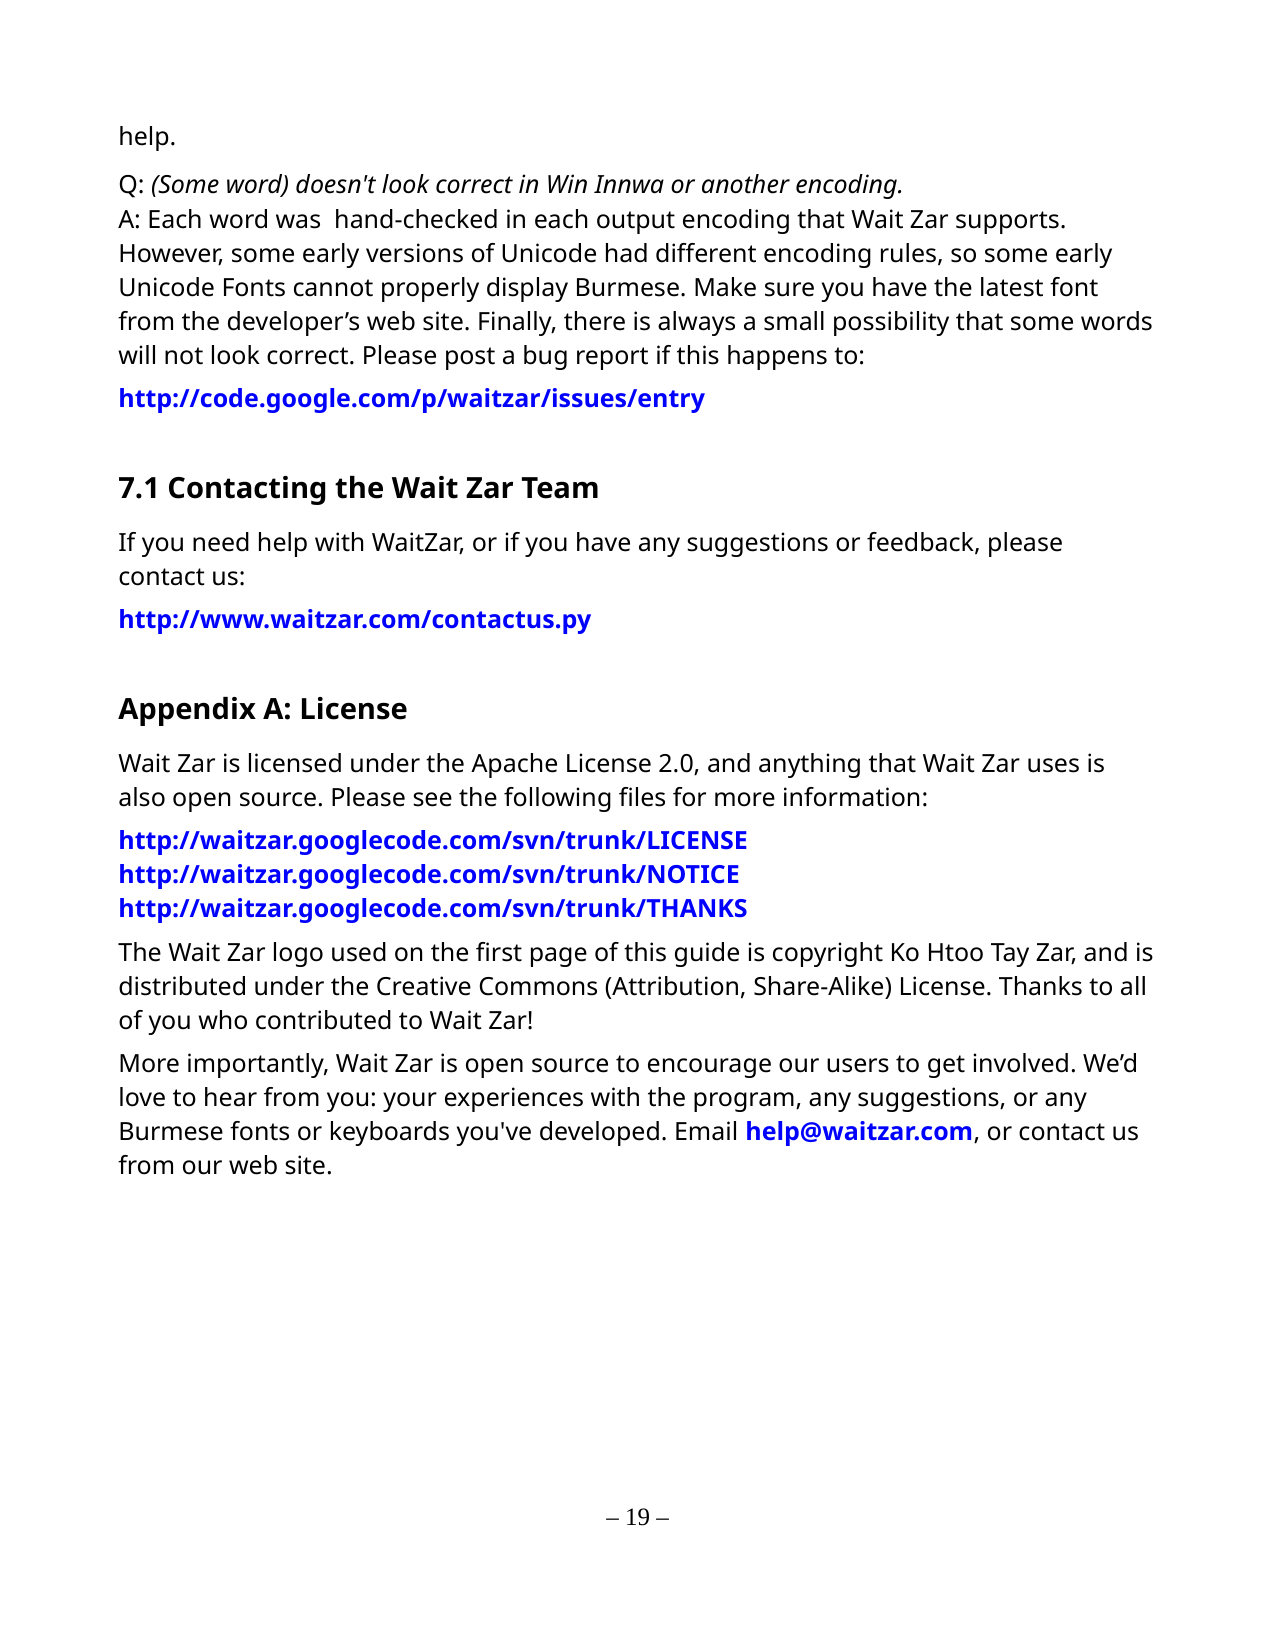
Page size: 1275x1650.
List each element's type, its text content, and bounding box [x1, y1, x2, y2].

text The Wait Zar logo used on the first page of this guide is copyright Ko Htoo Tay Zar, and is distributed under the Creative Commons (Attribution, Share-Alike) License. Thanks to all of you who contributed to Wait Zar! [118, 934, 1157, 1036]
text help. [118, 118, 1157, 152]
text Wait Zar is licensed under the Apache License 2.0, and anything that Wait Zar uses is also open source. Please see the following files for more information: [118, 746, 1157, 814]
text http://code.google.com/p/waitzar/issues/entry [118, 381, 1157, 415]
text http://waitzar.googlecode.com/svn/trunk/THANKS [118, 891, 1157, 925]
text More importantly, Wait Zar is open source to encourage our users to get involved. We’d love to hear from you: your experiences with the program, any suggestions, or any Burmese fonts or keyboards you've developed. Email help@waitzar.com, or contact us from our web site. [118, 1045, 1157, 1182]
subtitle 7.1 Contacting the Wait Zar Team [118, 467, 1157, 507]
text A: Each word was hand-checked in each output encoding that Wait Zar supports. However, some early versions of Unicode had different encoding rules, so some early Unicode Fonts cannot properly display Burmese. Make sure you have the latest font from the developer’s web site. Finally, there is always a small possibility that some words will not look correct. Please post a bug report if this happens to: [118, 201, 1157, 372]
text http://waitzar.googlecode.com/svn/trunk/NOTICE [118, 857, 1157, 891]
text If you need help with WaitZar, or if you have any suggestions or feedback, please contact us: [118, 524, 1157, 593]
subtitle Appendix A: License [118, 688, 1157, 728]
text Q: (Some word) doesn't look correct in Win Innwa or another encoding. [118, 167, 1157, 201]
text http://www.waitzar.com/contactus.py [118, 602, 1157, 636]
text http://waitzar.googlecode.com/svn/trunk/LICENSE [118, 823, 1157, 857]
